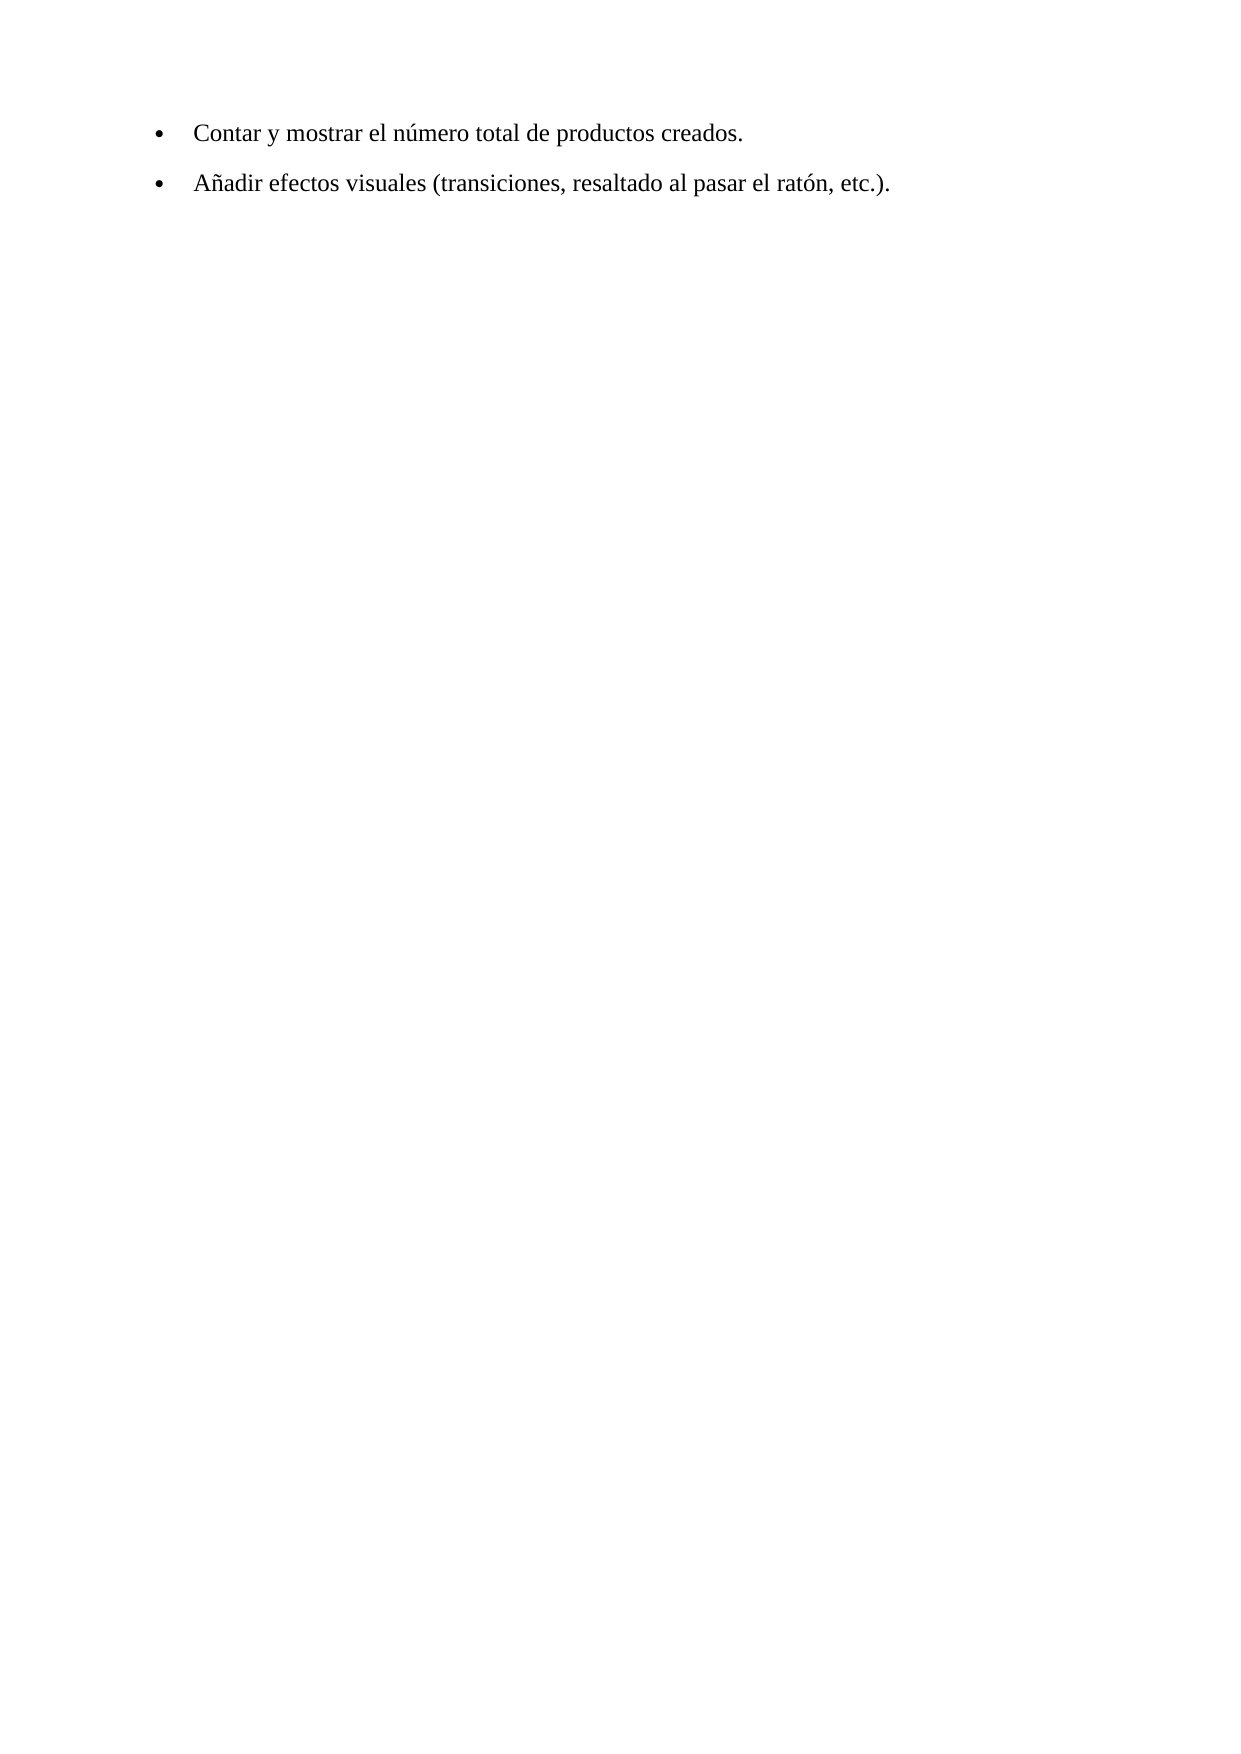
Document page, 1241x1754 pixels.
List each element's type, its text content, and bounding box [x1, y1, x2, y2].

list Añadir efectos visuales (transiciones, resaltado al pasar el ratón, etc.). [156, 168, 1122, 196]
list Contar y mostrar el número total de productos creados. [156, 118, 1122, 147]
